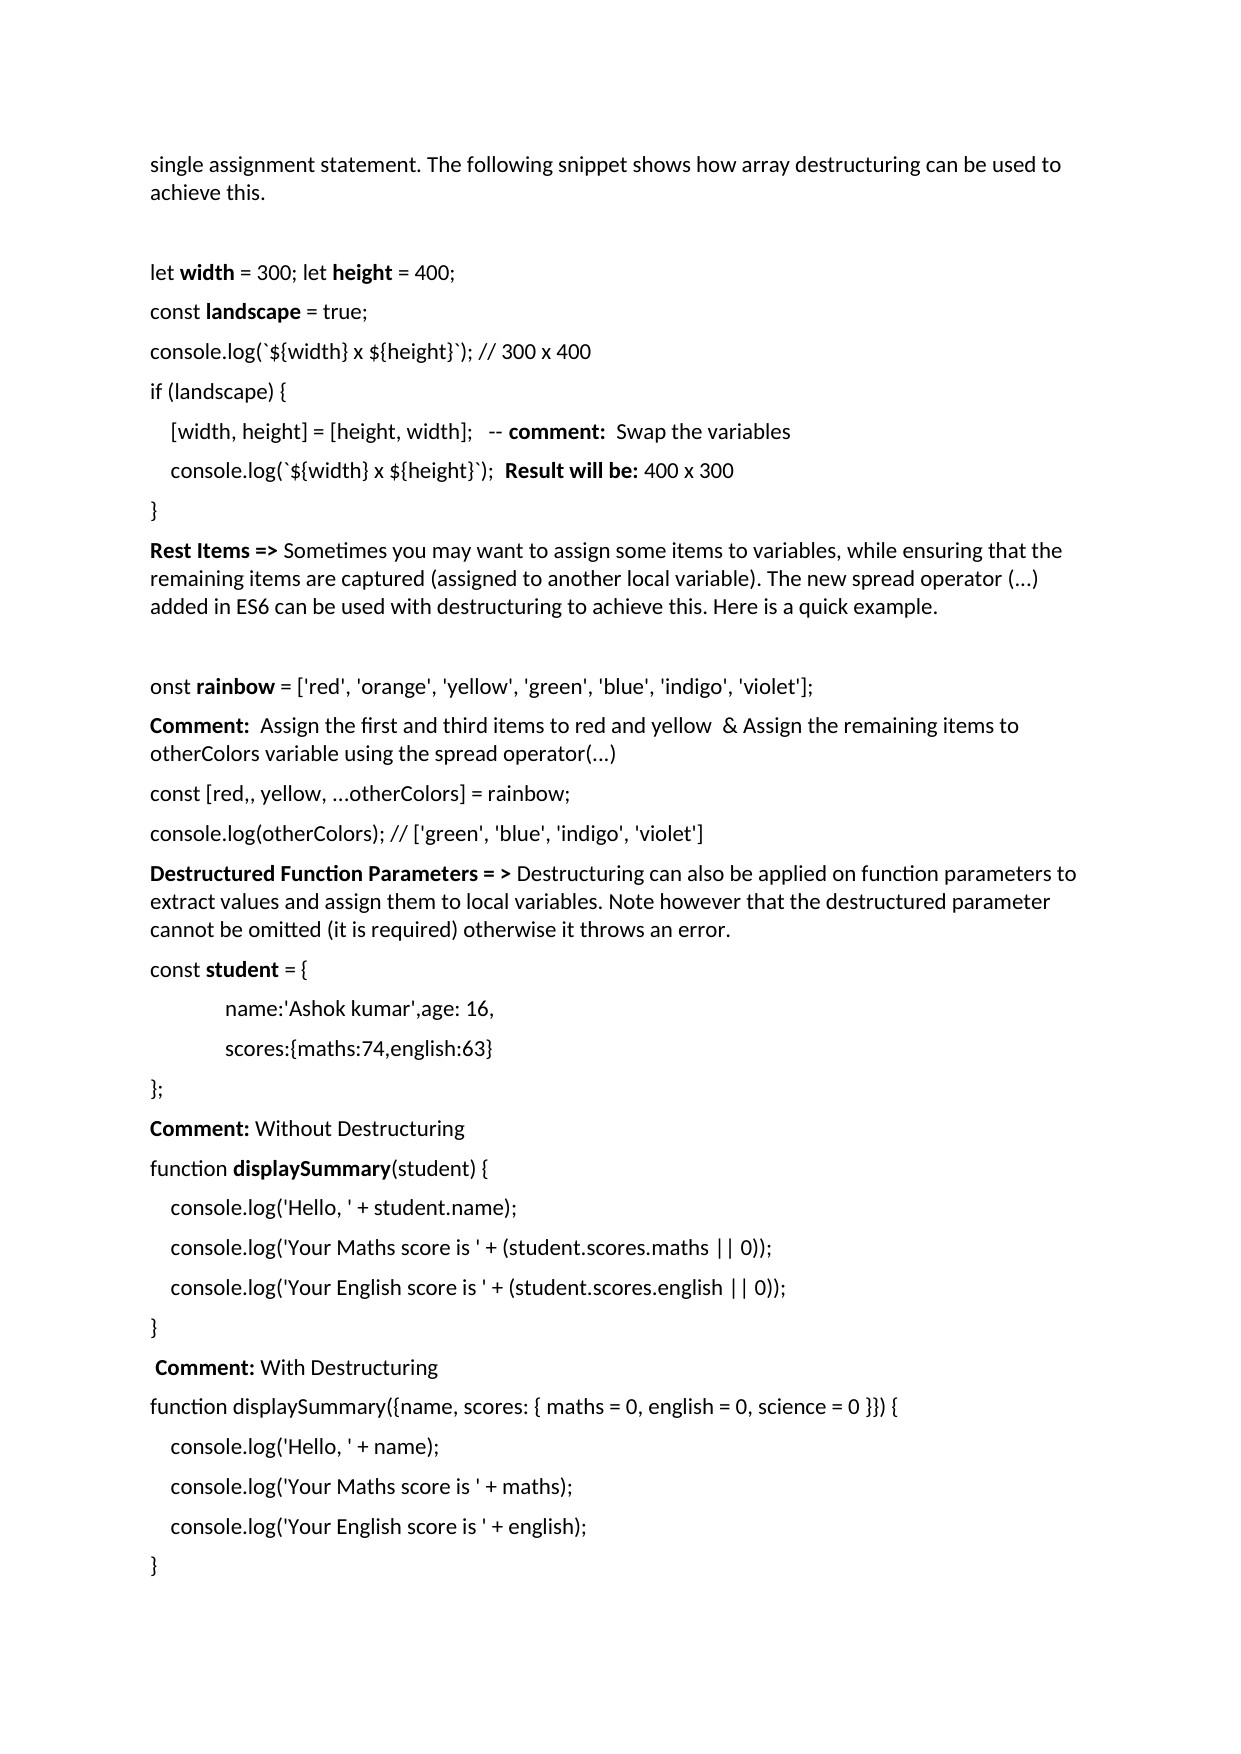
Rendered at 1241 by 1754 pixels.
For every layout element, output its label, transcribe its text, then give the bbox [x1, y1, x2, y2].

text onst rainbow = ['red', 'orange', 'yellow', 'green', 'blue', 'indigo', 'violet']; [150, 672, 1090, 700]
text }; [150, 1074, 1090, 1102]
text } [150, 1552, 1090, 1580]
text console.log(otherColors); // ['green', 'blue', 'indigo', 'violet'] [150, 819, 1090, 847]
text Comment: Assign the first and third items to red and yellow & Assign the remaining items to otherColors variable using the spread operator(...) [150, 712, 1090, 768]
text Comment: With Destructuring [150, 1353, 1090, 1381]
text console.log('Hello, ' + name); [150, 1432, 1090, 1460]
text name:'Ashok kumar',age: 16, [150, 994, 1090, 1023]
text single assignment statement. The following snippet shows how array destructuring can be used to achieve this. [150, 150, 1090, 206]
text } [150, 1313, 1090, 1341]
text Rest Items => Sometimes you may want to assign some items to variables, while ensuring that the remaining items are captured (assigned to another local variable). The new spread operator (...) added in ES6 can be used with destructuring to achieve this. Here is a quick example. [150, 536, 1090, 620]
text console.log(`${width} x ${height}`); // 300 x 400 [150, 337, 1090, 365]
text console.log('Your Maths score is ' + maths); [150, 1472, 1090, 1500]
text const [red,, yellow, ...otherColors] = rainbow; [150, 779, 1090, 807]
text [width, height] = [height, width]; -- comment: Swap the variables [150, 417, 1090, 445]
text scores:{maths:74,english:63} [150, 1034, 1090, 1062]
text const landscape = true; [150, 297, 1090, 325]
text Comment: Without Destructuring [150, 1114, 1090, 1142]
text console.log('Your English score is ' + english); [150, 1512, 1090, 1540]
text function displaySummary(student) { [150, 1154, 1090, 1182]
text Destructured Function Parameters = > Destructuring can also be applied on function parameters to extract values and assign them to local variables. Note however that the destructured parameter cannot be omitted (it is required) otherwise it throws an error. [150, 859, 1090, 943]
text console.log(`${width} x ${height}`); Result will be: 400 x 300 [150, 457, 1090, 484]
text } [150, 496, 1090, 524]
text console.log('Hello, ' + student.name); [150, 1193, 1090, 1222]
text console.log('Your Maths score is ' + (student.scores.maths || 0)); [150, 1233, 1090, 1261]
text let width = 300; let height = 400; [150, 258, 1090, 286]
text function displaySummary({name, scores: { maths = 0, english = 0, science = 0 }}) { [150, 1392, 1090, 1421]
text const student = { [150, 955, 1090, 983]
text console.log('Your English score is ' + (student.scores.english || 0)); [150, 1273, 1090, 1301]
text if (landscape) { [150, 377, 1090, 405]
